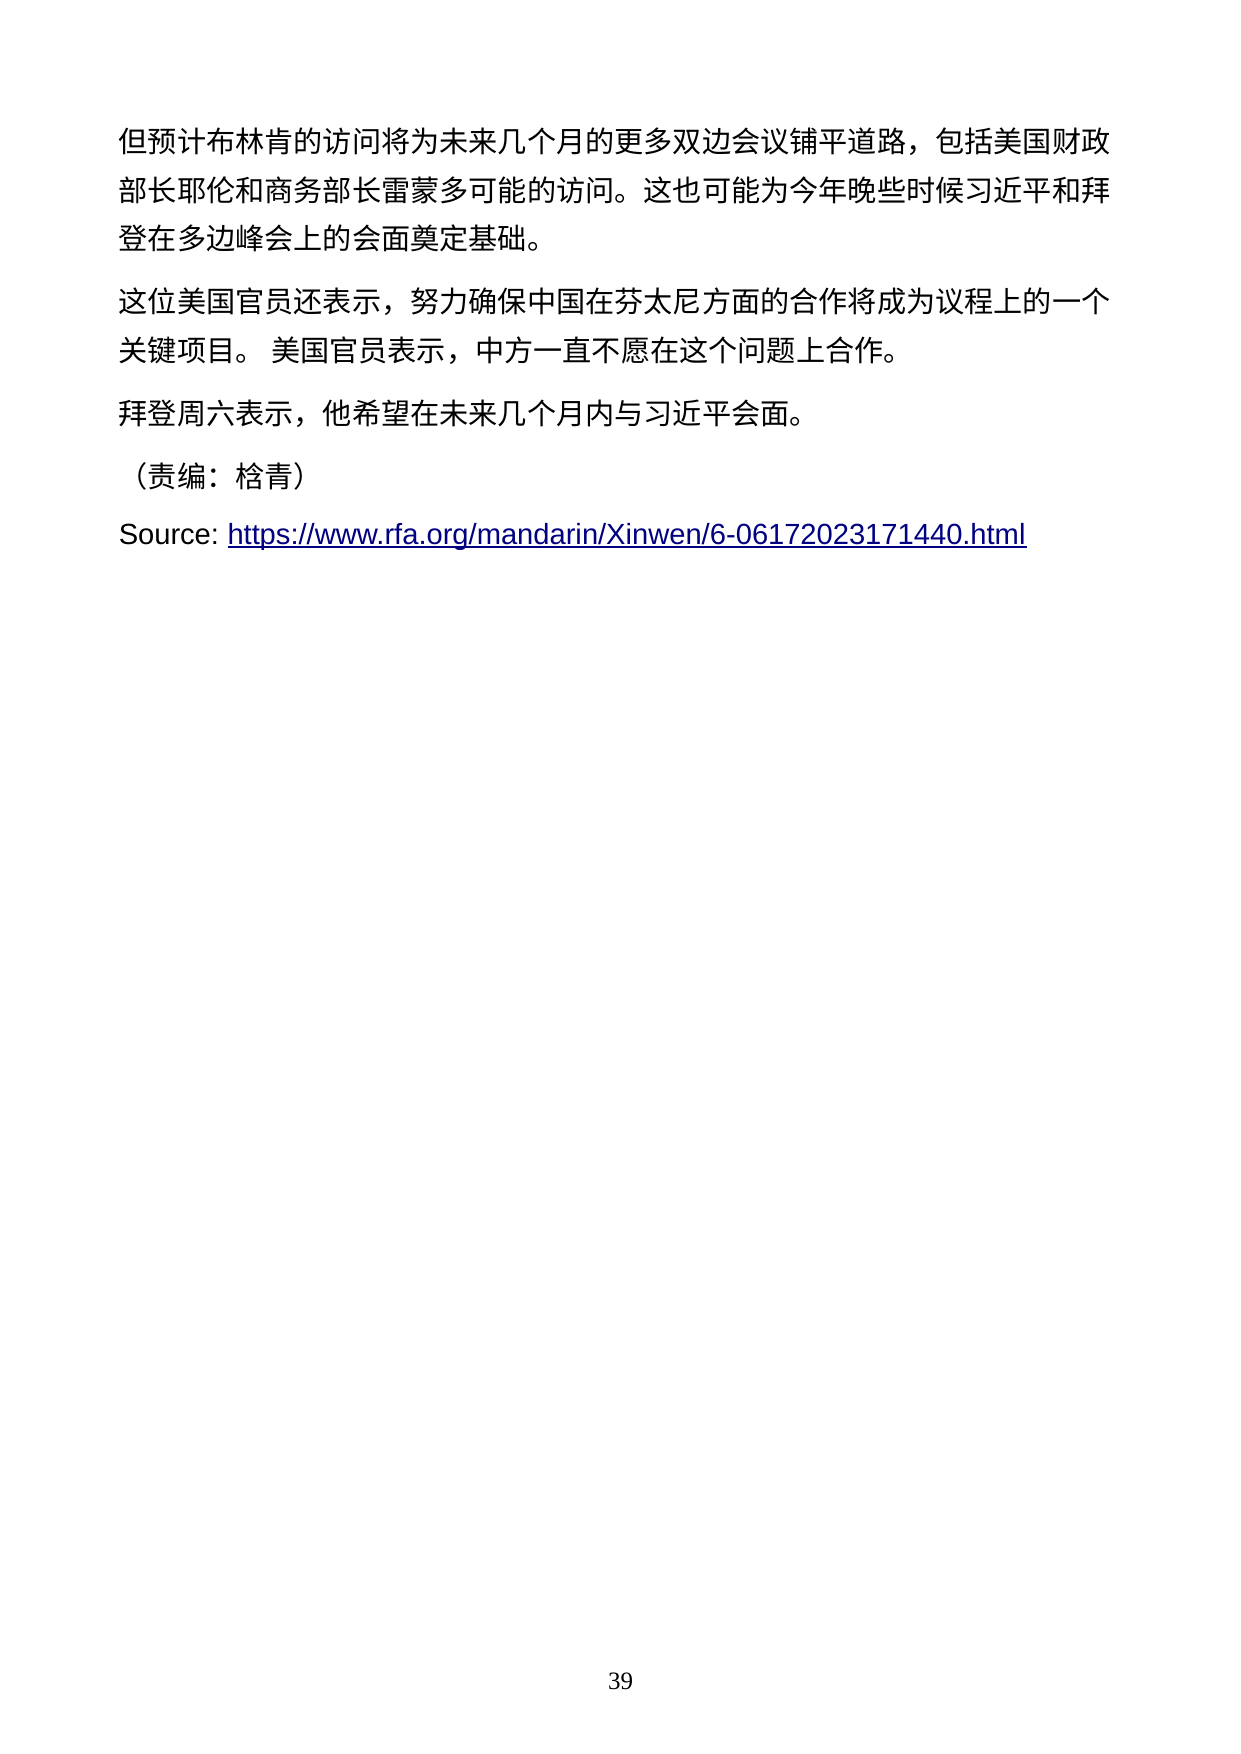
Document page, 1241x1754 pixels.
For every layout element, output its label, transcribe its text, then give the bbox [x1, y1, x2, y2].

text 拜登周六表示，他希望在未来几个月内与习近平会面。 [118, 390, 1122, 433]
text 但预计布林肯的访问将为未来几个月的更多双边会议铺平道路，包括美国财政部长耶伦和商务部长雷蒙多可能的访问。这也可能为今年晚些时候习近平和拜登在多边峰会上的会面奠定基础。 [118, 118, 1122, 258]
text （责编：梒青） [118, 453, 1122, 496]
text Source: https://www.rfa.org/mandarin/Xinwen/6-06172023171440.html [118, 517, 1122, 550]
text 这位美国官员还表示，努力确保中国在芬太尼方面的合作将成为议程上的一个关键项目。 美国官员表示，中方一直不愿在这个问题上合作。 [118, 279, 1122, 369]
